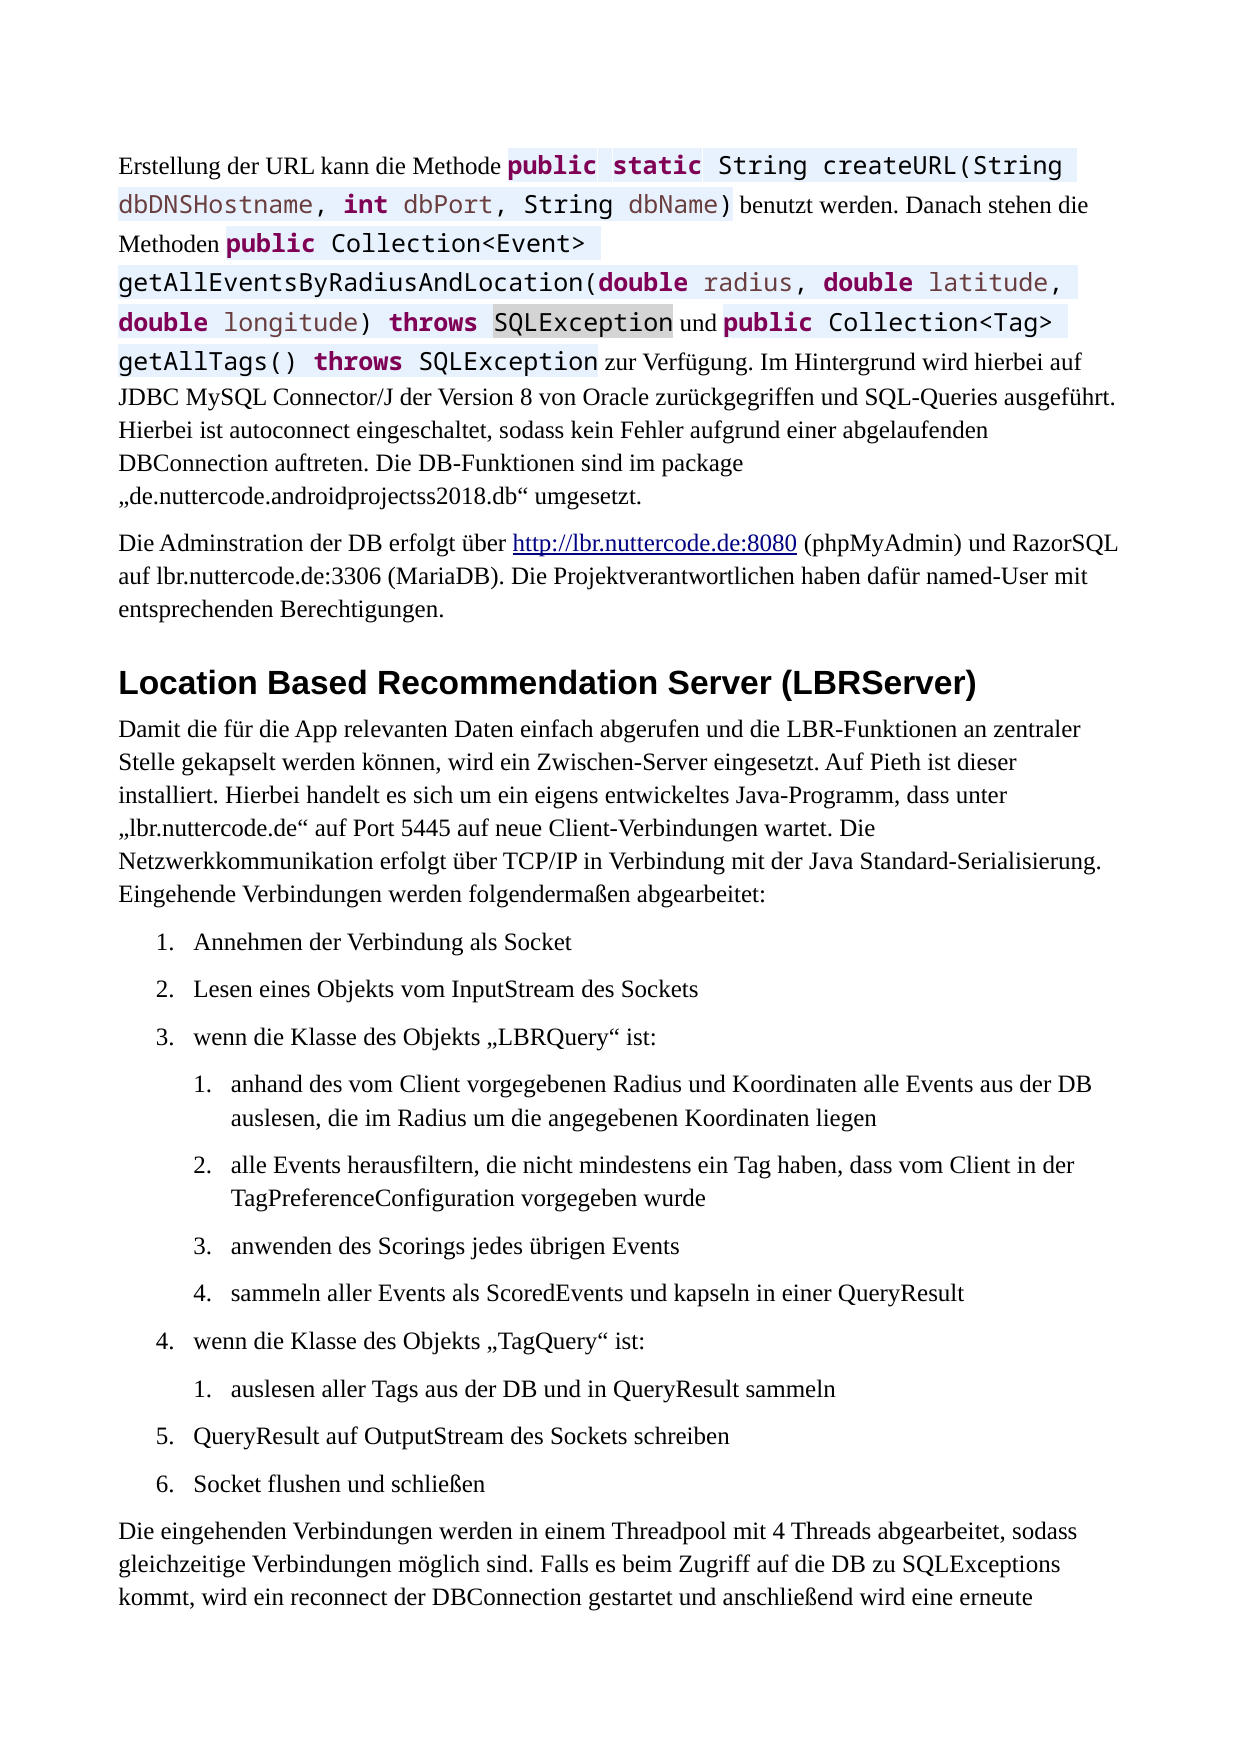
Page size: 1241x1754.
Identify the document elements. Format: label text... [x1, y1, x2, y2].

list wenn die Klasse des Objekts „TagQuery“ ist: [156, 1326, 1122, 1355]
list anhand des vom Client vorgegebenen Radius und Koordinaten alle Events aus der DB auslesen, die im Radius um die angegebenen Koordinaten liegen [193, 1069, 1122, 1131]
list Annehmen der Verbindung als Socket [156, 927, 1122, 956]
list auslesen aller Tags aus der DB und in QueryResult sammeln [193, 1374, 1122, 1402]
list Socket flushen und schließen [156, 1469, 1122, 1498]
list anwenden des Scorings jedes übrigen Events [193, 1231, 1122, 1259]
list Lesen eines Objekts vom InputStream des Sockets [156, 974, 1122, 1003]
list wenn die Klasse des Objekts „LBRQuery“ ist: [156, 1022, 1122, 1051]
text Erstellung der URL kann die Methode public static String createURL(String dbDNSHostname, int dbPort, String dbName) benutzt werden. Danach stehen die Methoden public Collection<Event> getAllEventsByRadiusAndLocation(double radius, double latitude, double longitude) throws SQLException und public Collection<Tag> getAllTags() throws SQLException zur Verfügung. Im Hintergrund wird hierbei auf JDBC MySQL Connector/J der Version 8 von Oracle zurückgegriffen und SQL-Queries ausgeführt. Hierbei ist autoconnect eingeschaltet, sodass kein Fehler aufgrund einer abgelaufenden DBConnection auftreten. Die DB-Funktionen sind im package „de.nuttercode.androidprojectss2018.db“ umgesetzt. [118, 148, 1122, 509]
text Die eingehenden Verbindungen werden in einem Threadpool mit 4 Threads abgearbeitet, sodass gleichzeitige Verbindungen möglich sind. Falls es beim Zugriff auf die DB zu SQLExceptions kommt, wird ein reconnect der DBConnection gestartet und anschließend wird eine erneute [118, 1516, 1122, 1611]
list alle Events herausfiltern, die nicht mindestens ein Tag haben, dass vom Client in der TagPreferenceConfiguration vorgegeben wurde [193, 1150, 1122, 1212]
text Damit die für die App relevanten Daten einfach abgerufen und die LBR-Funktionen an zentraler Stelle gekapselt werden können, wird ein Zwischen-Server eingesetzt. Auf Pieth ist dieser installiert. Hierbei handelt es sich um ein eigens entwickeltes Java-Programm, dass unter „lbr.nuttercode.de“ auf Port 5445 auf neue Client-Verbindungen wartet. Die Netzwerkkommunikation erfolgt über TCP/IP in Verbindung mit der Java Standard-Serialisierung. Eingehende Verbindungen werden folgendermaßen abgearbeitet: [118, 714, 1122, 908]
list sammeln aller Events als ScoredEvents und kapseln in einer QueryResult [193, 1278, 1122, 1307]
subtitle Location Based Recommendation Server (LBRServer) [118, 663, 1122, 702]
list QueryResult auf OutputStream des Sockets schreiben [156, 1421, 1122, 1450]
text Die Adminstration der DB erfolgt über http://lbr.nuttercode.de:8080 (phpMyAdmin) und RazorSQL auf lbr.nuttercode.de:3306 (MariaDB). Die Projektverantwortlichen haben dafür named-User mit entsprechenden Berechtigungen. [118, 528, 1122, 623]
